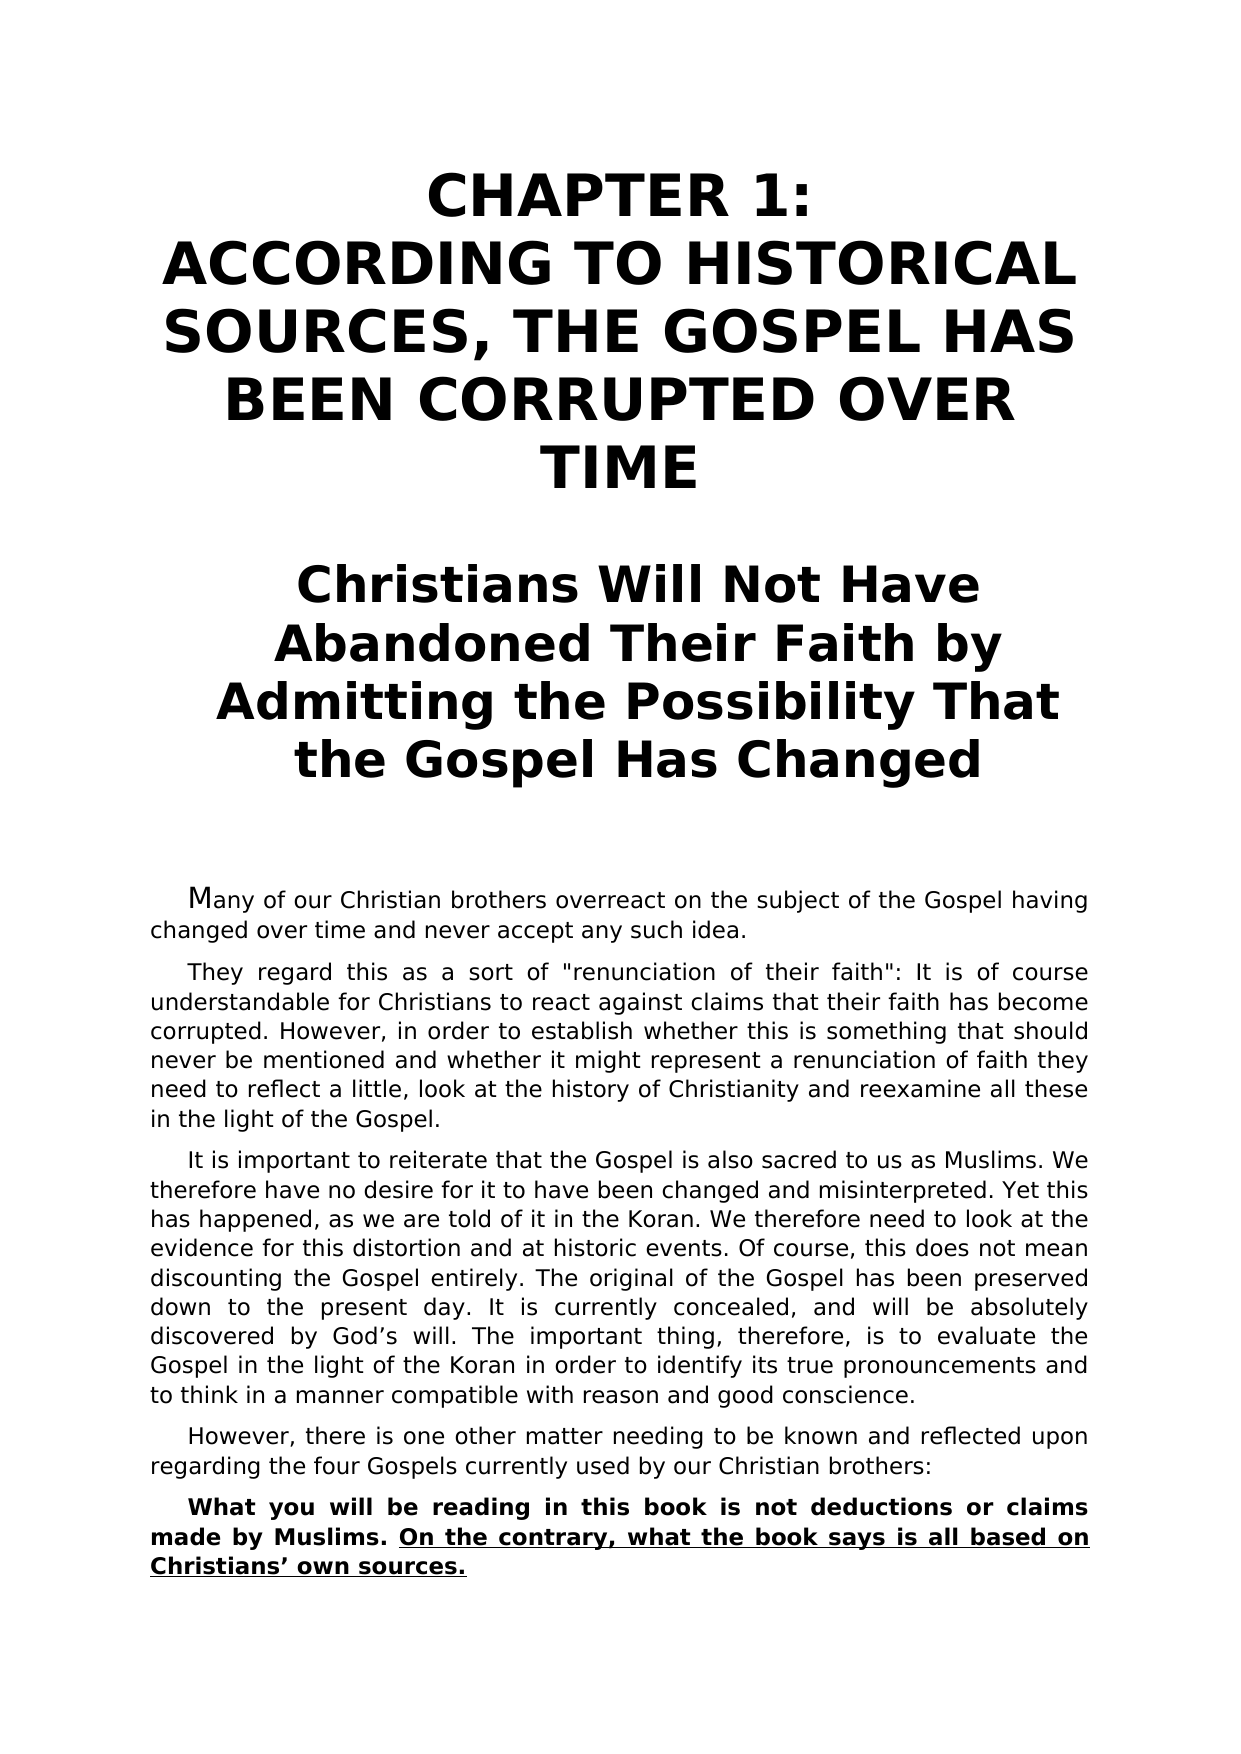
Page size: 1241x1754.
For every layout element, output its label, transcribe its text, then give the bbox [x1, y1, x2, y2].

subtitle CHAPTER 1: ACCORDING TO HISTORICAL SOURCES, THE GOSPEL HAS BEEN CORRUPTED OVER TIME [150, 162, 1090, 502]
text However, there is one other matter needing to be known and reflected upon regarding the four Gospels currently used by our Christian brothers: [150, 1423, 1090, 1479]
subtitle Christians Will Not Have Abandoned Their Faith by Admitting the Possibility That the Gospel Has Changed [187, 556, 1090, 789]
text They regard this as a sort of "renunciation of their faith": It is of course understandable for Christians to react against claims that their faith has become corrupted. However, in order to establish whether this is something that should never be mentioned and whether it might represent a renunciation of faith they need to reflect a little, look at the history of Christianity and reexamine all these in the light of the Gospel. [150, 959, 1090, 1132]
text What you will be reading in this book is not deductions or claims made by Muslims. On the contrary, what the book says is all based on Christians’ own sources. [150, 1494, 1090, 1580]
text It is important to reiterate that the Gospel is also sacred to us as Muslims. We therefore have no desire for it to have been changed and misinterpreted. Yet this has happened, as we are told of it in the Koran. We therefore need to look at the evidence for this distortion and at historic events. Of course, this does not mean discounting the Gospel entirely. The original of the Gospel has been preserved down to the present day. It is currently concealed, and will be absolutely discovered by God’s will. The important thing, therefore, is to evaluate the Gospel in the light of the Koran in order to identify its true pronouncements and to think in a manner compatible with reason and good conscience. [150, 1148, 1090, 1408]
text Many of our Christian brothers overreact on the subject of the Gospel having changed over time and never accept any such idea. [150, 881, 1090, 944]
